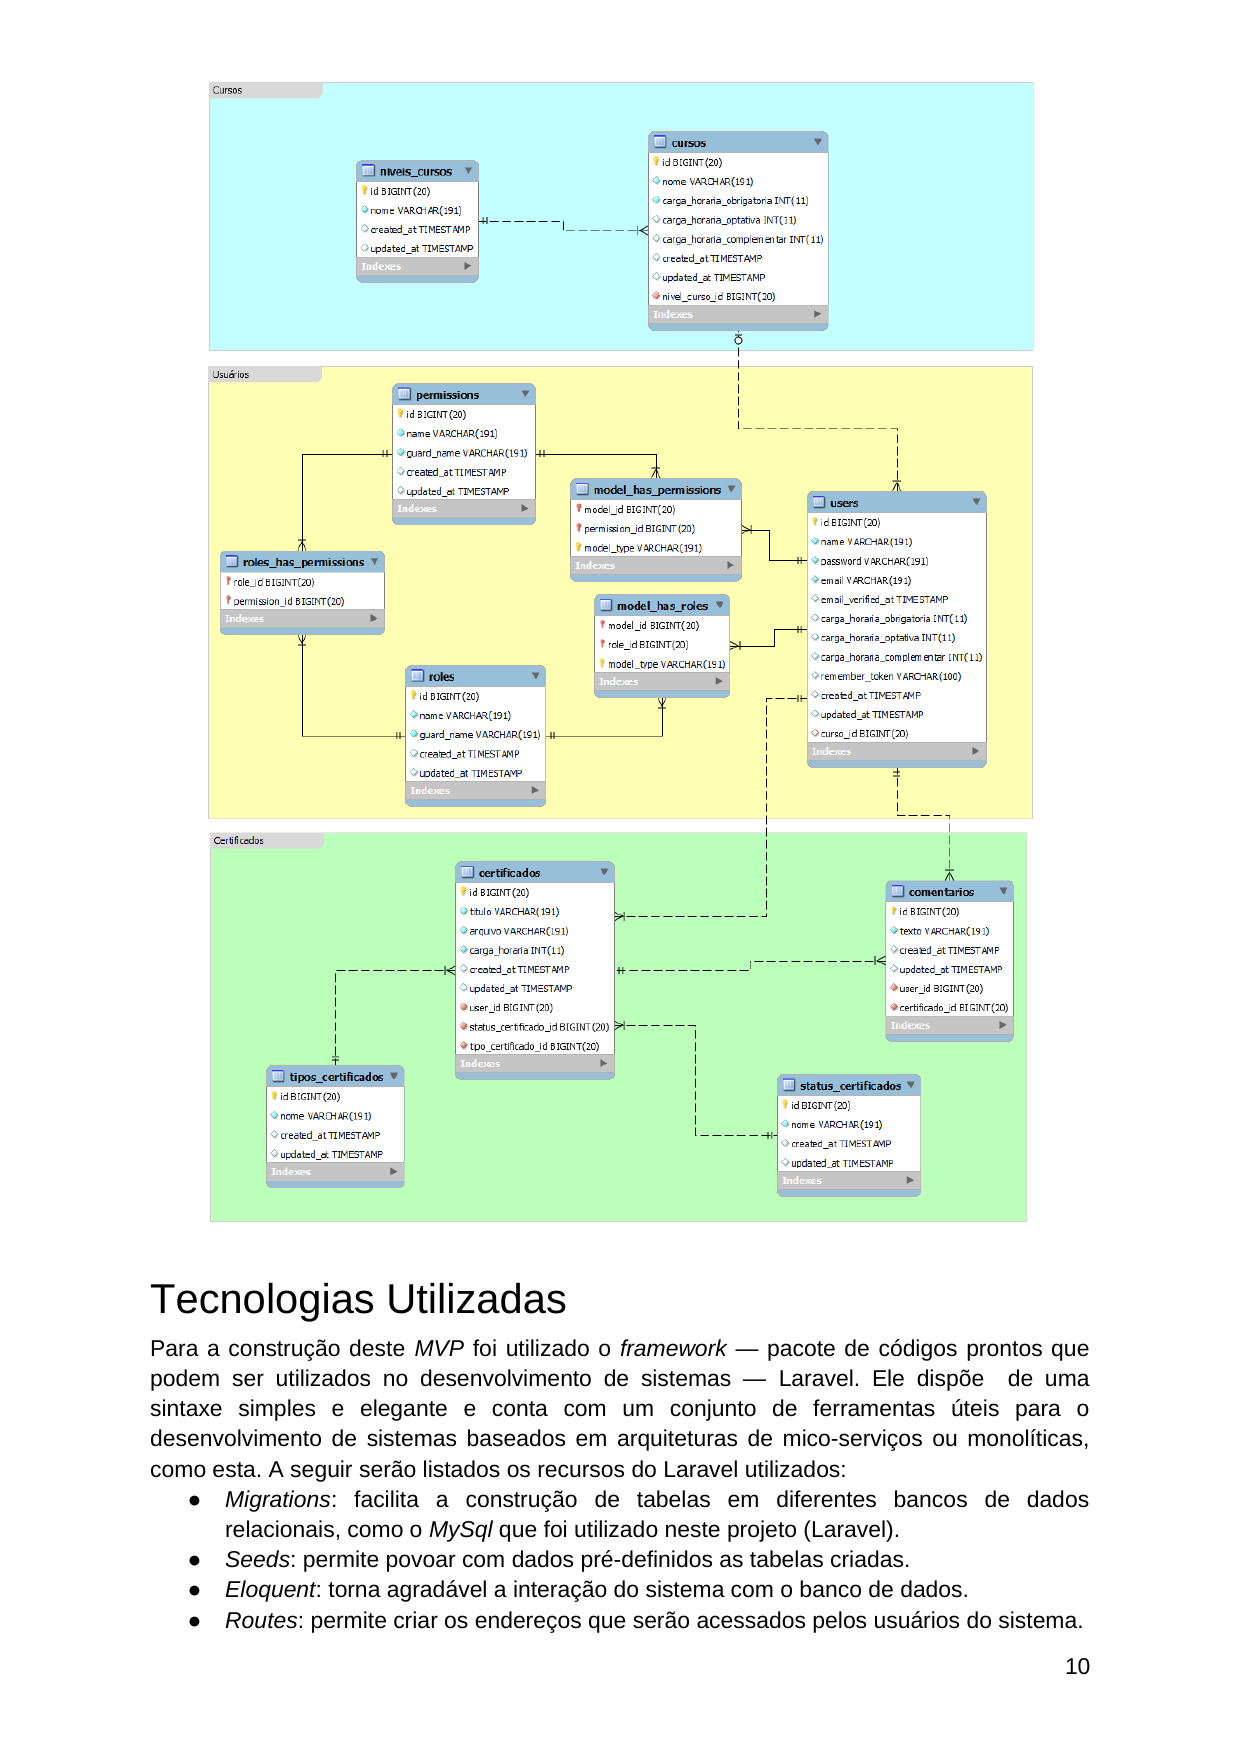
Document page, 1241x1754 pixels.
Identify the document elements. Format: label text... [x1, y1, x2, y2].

list Eloquent: torna agradável a interação do sistema com o banco de dados. [187, 1576, 1090, 1603]
list Seeds: permite povoar com dados pré-definidos as tabelas criadas. [187, 1546, 1090, 1573]
list Migrations: facilita a construção de tabelas em diferentes bancos de dados relacionais, como o MySql que foi utilizado neste projeto (Laravel). [187, 1486, 1090, 1542]
picture [199, 73, 1041, 1229]
text Para a construção deste MVP foi utilizado o framework — pacote de códigos prontos que podem ser utilizados no desenvolvimento de sistemas — Laravel. Ele dispõe de uma sintaxe simples e elegante e conta com um conjunto de ferramentas úteis para o desenvolvimento de sistemas baseados em arquiteturas de mico-serviços ou monolíticas, como esta. A seguir serão listados os recursos do Laravel utilizados: [150, 1335, 1090, 1482]
subtitle Tecnologias Utilizadas [150, 1274, 1090, 1322]
list Routes: permite criar os endereços que serão acessados pelos usuários do sistema. [187, 1607, 1090, 1633]
